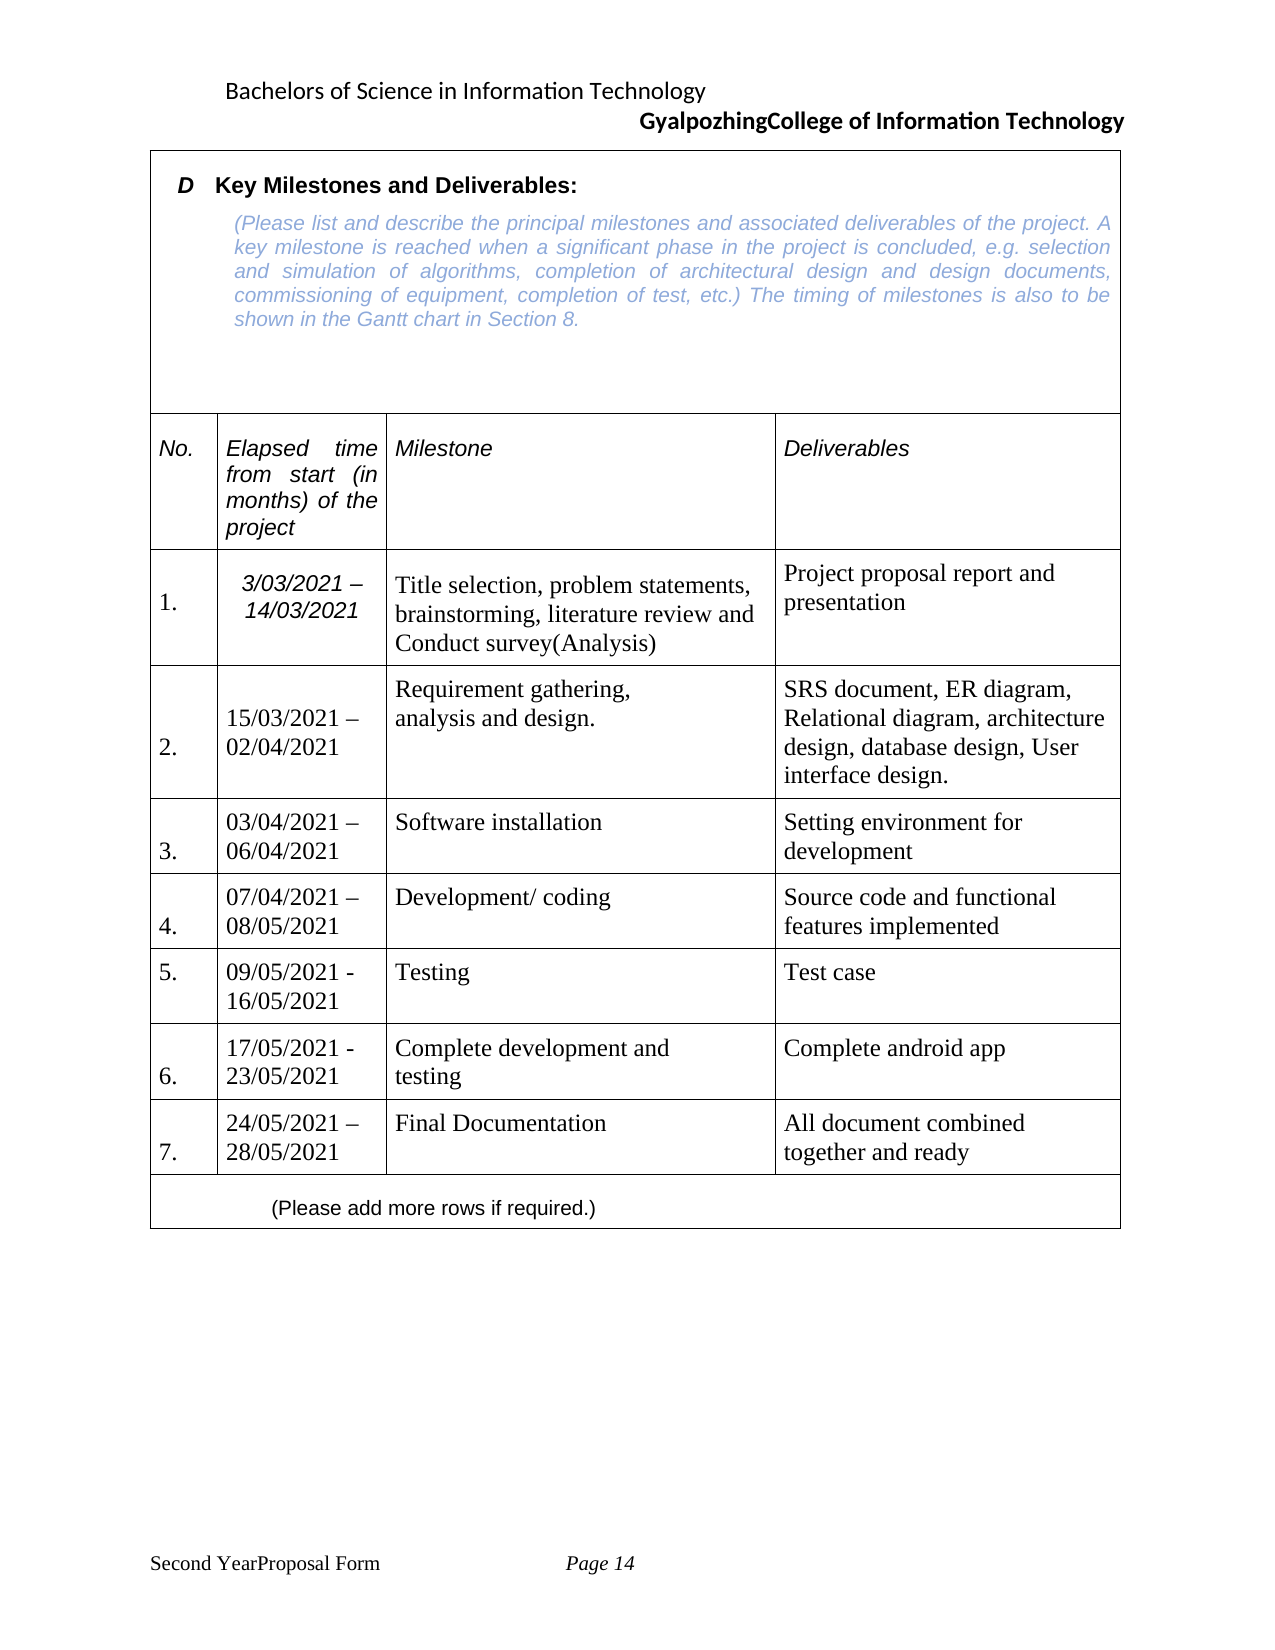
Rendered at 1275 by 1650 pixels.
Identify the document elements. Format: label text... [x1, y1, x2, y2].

table_cell 4. [151, 874, 217, 948]
table_header Key Milestones and Deliverables: (Please list and describe the principal milestones and associated deliverables of the project. A key milestone is reached when a significant phase in the project is concluded, e.g. selection and simulation of algorithms, completion of architectural design and design documents, commissioning of equipment, completion of test, etc.) The timing of milestones is also to be shown in the Gantt chart in Section 8. [151, 151, 1120, 351]
table_cell 15/03/2021 – 02/04/2021 [218, 666, 386, 798]
table_cell Project proposal report and presentation [776, 550, 1120, 665]
table_cell (Please add more rows if required.) [151, 1175, 1120, 1228]
table_cell Milestone [387, 414, 775, 548]
table_cell 2. [151, 666, 217, 798]
table_cell 07/04/2021 – 08/05/2021 [218, 874, 386, 948]
table_cell Complete android app [776, 1024, 1120, 1098]
table_cell 03/04/2021 – 06/04/2021 [218, 799, 386, 873]
table_cell 3. [151, 799, 217, 873]
table_cell Deliverables [776, 414, 1120, 548]
table_cell Final Documentation [387, 1100, 775, 1174]
table_cell 3/03/2021 –14/03/2021 [218, 550, 386, 665]
table_cell SRS document, ER diagram, Relational diagram, architecture design, database design, User interface design. [776, 666, 1120, 798]
table_cell 09/05/2021 - 16/05/2021 [218, 949, 386, 1023]
table_cell 1. [151, 550, 217, 665]
table_cell 24/05/2021 – 28/05/2021 [218, 1100, 386, 1174]
table_cell 6. [151, 1024, 217, 1098]
table_cell 17/05/2021 -23/05/2021 [218, 1024, 386, 1098]
table_cell Elapsed time from start (in months) of the project [218, 414, 386, 548]
table_cell [151, 351, 1120, 413]
table_cell Source code and functional features implemented [776, 874, 1120, 948]
table_cell 5. [151, 949, 217, 1023]
table_cell Title selection, problem statements, brainstorming, literature review and Conduct survey(Analysis) [387, 550, 775, 665]
table_cell Software installation [387, 799, 775, 873]
table_cell 7. [151, 1100, 217, 1174]
table_cell Development/ coding [387, 874, 775, 948]
table_cell Setting environment for development [776, 799, 1120, 873]
table_cell All document combined together and ready [776, 1100, 1120, 1174]
table_cell Complete development and testing [387, 1024, 775, 1098]
table_cell Test case [776, 949, 1120, 1023]
table_cell No. [151, 414, 217, 548]
table_cell Requirement gathering, analysis and design. [387, 666, 775, 798]
table_cell Testing [387, 949, 775, 1023]
